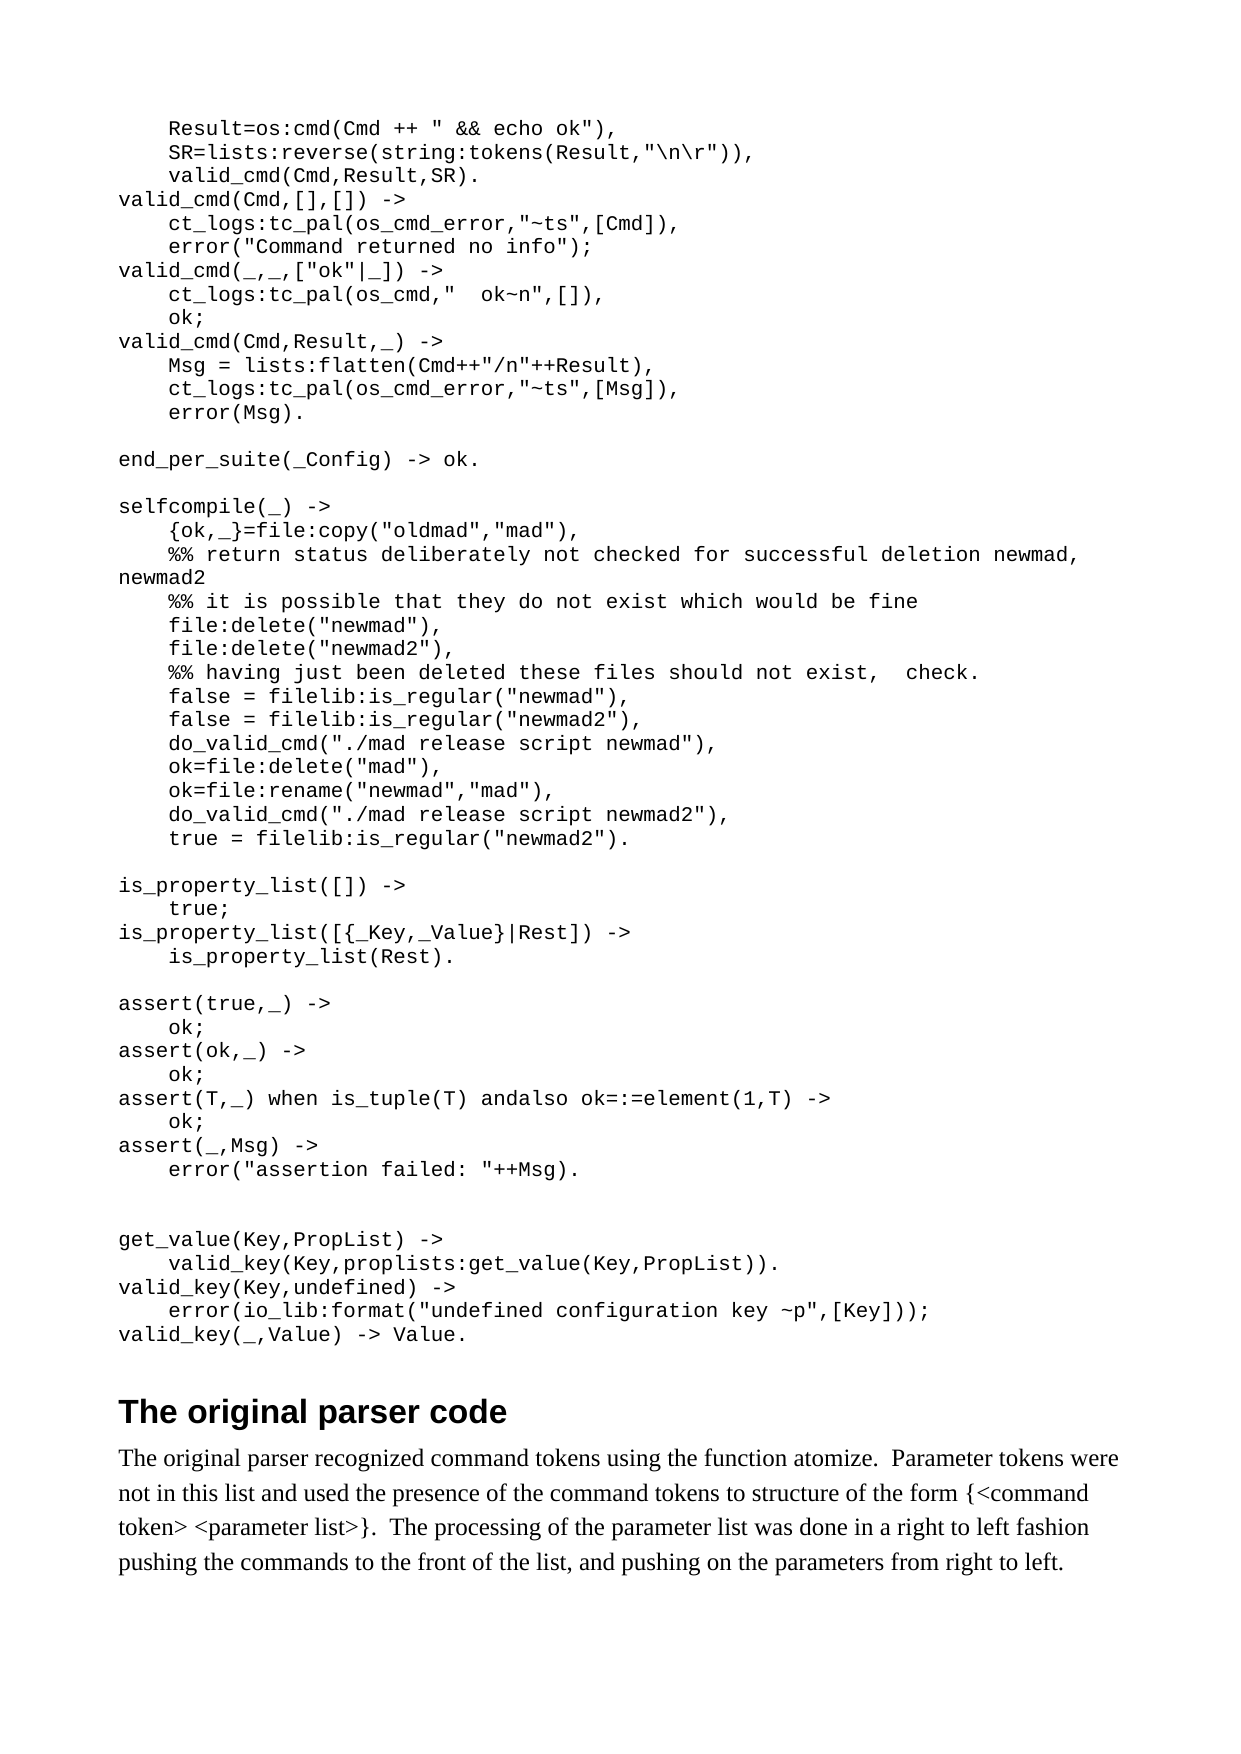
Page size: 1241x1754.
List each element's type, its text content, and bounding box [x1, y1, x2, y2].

text end_per_suite(_Config) -> ok. [118, 449, 1122, 473]
text false = filelib:is_regular("newmad2"), [118, 709, 1122, 733]
text file:delete("newmad"), [118, 615, 1122, 638]
text is_property_list([]) -> [118, 875, 1122, 898]
text assert(_,Msg) -> [118, 1135, 1122, 1158]
text assert(ok,_) -> [118, 1040, 1122, 1064]
text error(Msg). [118, 402, 1122, 426]
text valid_key(_,Value) -> Value. [118, 1324, 1122, 1348]
text ok=file:rename("newmad","mad"), [118, 780, 1122, 804]
text {ok,_}=file:copy("oldmad","mad"), [118, 520, 1122, 544]
text error("Command returned no info"); [118, 236, 1122, 260]
text ok=file:delete("mad"), [118, 757, 1122, 780]
text valid_cmd(Cmd,Result,_) -> [118, 331, 1122, 354]
text error("assertion failed: "++Msg). [118, 1158, 1122, 1182]
text assert(T,_) when is_tuple(T) andalso ok=:=element(1,T) -> [118, 1088, 1122, 1111]
text true; [118, 898, 1122, 922]
text do_valid_cmd("./mad release script newmad2"), [118, 804, 1122, 827]
subtitle The original parser code [118, 1392, 1122, 1431]
text SR=lists:reverse(string:tokens(Result,"\n\r")), [118, 142, 1122, 165]
text is_property_list([{_Key,_Value}|Rest]) -> [118, 922, 1122, 946]
text do_valid_cmd("./mad release script newmad"), [118, 733, 1122, 757]
text %% it is possible that they do not exist which would be fine [118, 591, 1122, 615]
text file:delete("newmad2"), [118, 638, 1122, 662]
text selfcompile(_) -> [118, 496, 1122, 520]
text ct_logs:tc_pal(os_cmd," ok~n",[]), [118, 284, 1122, 307]
text valid_cmd(Cmd,Result,SR). [118, 165, 1122, 189]
text valid_key(Key,proplists:get_value(Key,PropList)). [118, 1253, 1122, 1277]
text get_value(Key,PropList) -> [118, 1229, 1122, 1253]
text %% having just been deleted these files should not exist, check. [118, 662, 1122, 686]
text The original parser recognized command tokens using the function atomize. Parameter tokens were not in this list and used the presence of the command tokens to structure of the form {<command token> <parameter list>}. The processing of the parameter list was done in a right to left fashion pushing the commands to the front of the list, and pushing on the parameters from right to left. [118, 1443, 1122, 1576]
text error(io_lib:format("undefined configuration key ~p",[Key])); [118, 1300, 1122, 1324]
text %% return status deliberately not checked for successful deletion newmad, newmad2 [118, 544, 1122, 591]
text valid_cmd(_,_,["ok"|_]) -> [118, 260, 1122, 284]
text valid_key(Key,undefined) -> [118, 1277, 1122, 1300]
text is_property_list(Rest). [118, 946, 1122, 969]
text valid_cmd(Cmd,[],[]) -> [118, 189, 1122, 213]
text ok; [118, 1064, 1122, 1088]
text ok; [118, 1017, 1122, 1040]
text Msg = lists:flatten(Cmd++"/n"++Result), [118, 354, 1122, 378]
text Result=os:cmd(Cmd ++ " && echo ok"), [118, 118, 1122, 142]
text ct_logs:tc_pal(os_cmd_error,"~ts",[Msg]), [118, 378, 1122, 402]
text false = filelib:is_regular("newmad"), [118, 686, 1122, 709]
text assert(true,_) -> [118, 993, 1122, 1017]
text true = filelib:is_regular("newmad2"). [118, 827, 1122, 851]
text ok; [118, 1111, 1122, 1135]
text ok; [118, 307, 1122, 331]
text ct_logs:tc_pal(os_cmd_error,"~ts",[Cmd]), [118, 213, 1122, 236]
